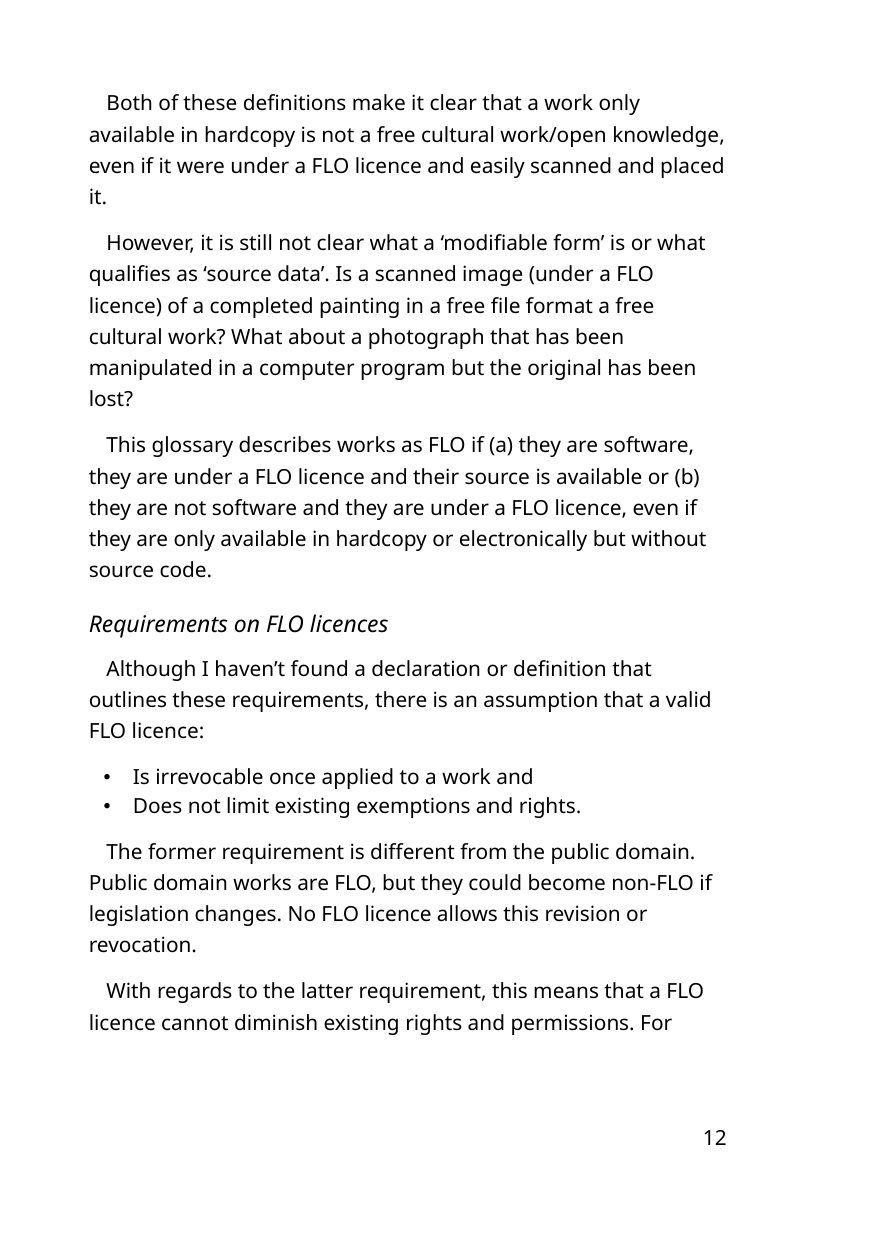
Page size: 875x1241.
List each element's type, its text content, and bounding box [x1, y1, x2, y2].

text However, it is still not clear what a ‘modifiable form’ is or what qualifies as ‘source data’. Is a scanned image (under a FLO licence) of a completed painting in a free file format a free cultural work? What about a photograph that has been manipulated in a computer program but the original has been lost? [88, 228, 726, 413]
subtitle Requirements on FLO licences [88, 608, 726, 639]
list Does not limit existing exemptions and rights. [103, 791, 726, 819]
list Is irrevocable once applied to a work and [103, 762, 726, 791]
text Although I haven’t found a declaration or definition that outlines these requirements, there is an assumption that a valid FLO licence: [88, 654, 726, 745]
text With regards to the latter requirement, this means that a FLO licence cannot diminish existing rights and permissions. For [88, 977, 726, 1036]
text The former requirement is different from the public domain. Public domain works are FLO, but they could become non-FLO if legislation changes. No FLO licence allows this revision or revocation. [88, 837, 726, 959]
text This glossary describes works as FLO if (a) they are software, they are under a FLO licence and their source is available or (b) they are not software and they are under a FLO licence, even if they are only available in hardcopy or electronically but without source code. [88, 431, 726, 584]
text Both of these definitions make it clear that a work only available in hardcopy is not a free cultural work/open knowledge, even if it were under a FLO licence and easily scanned and placed it. [88, 88, 726, 211]
